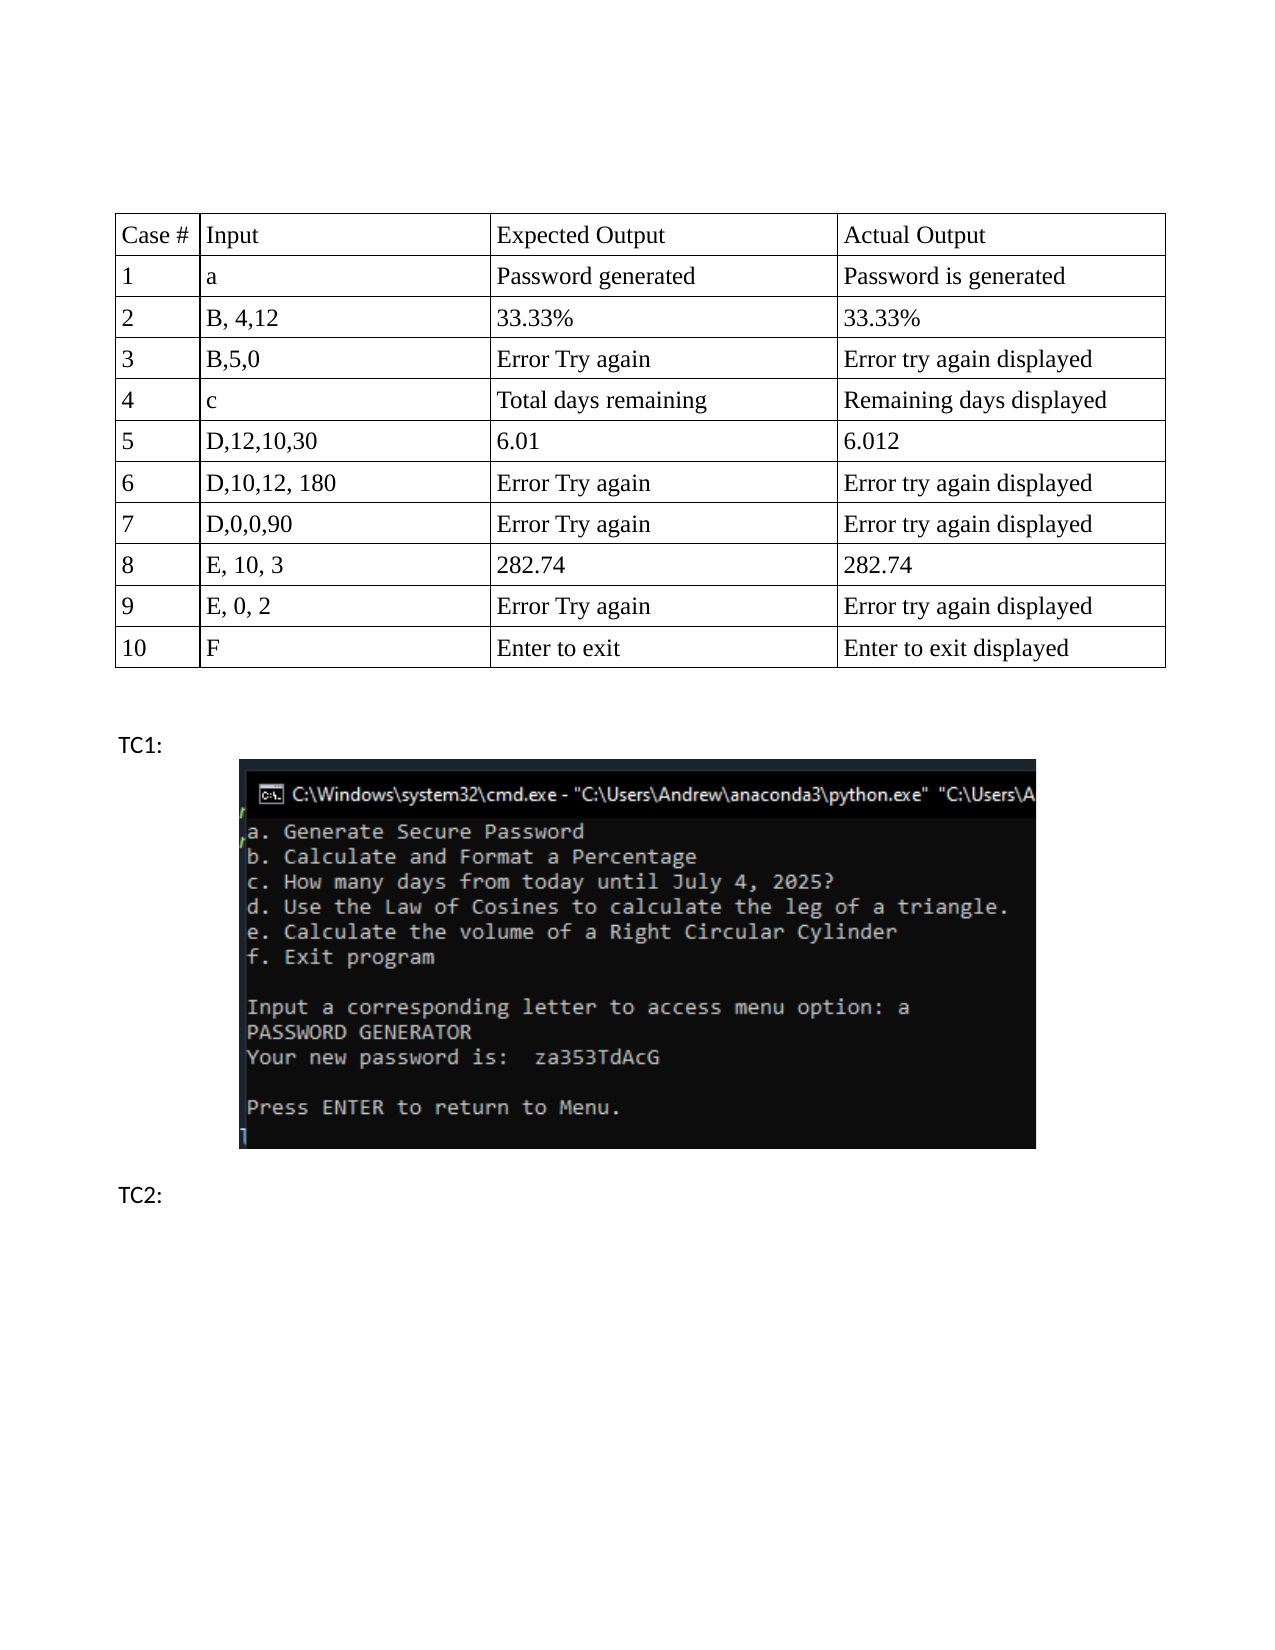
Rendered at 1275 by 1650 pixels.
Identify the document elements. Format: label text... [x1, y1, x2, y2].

table_header Actual Output [838, 214, 1165, 254]
table_cell E, 0, 2 [201, 586, 490, 626]
table_cell D,0,0,90 [201, 503, 490, 543]
table_cell c [201, 379, 490, 419]
text TC2: [118, 1179, 1157, 1210]
table_cell Error Try again [491, 338, 837, 378]
table_cell Error try again displayed [838, 503, 1165, 543]
table_cell Error try again displayed [838, 586, 1165, 626]
table_cell 5 [116, 421, 199, 461]
table_cell Password is generated [838, 256, 1165, 296]
table_cell 10 [116, 627, 199, 667]
table_cell 33.33% [491, 297, 837, 337]
table_cell 7 [116, 503, 199, 543]
table_cell 6 [116, 462, 199, 502]
picture [239, 759, 1037, 1149]
table_cell 8 [116, 544, 199, 584]
table_cell 2 [116, 297, 199, 337]
table_cell Error Try again [491, 586, 837, 626]
table_cell Password generated [491, 256, 837, 296]
table_cell Error Try again [491, 503, 837, 543]
table_cell D,12,10,30 [201, 421, 490, 461]
table_cell Error Try again [491, 462, 837, 502]
table_cell 6.01 [491, 421, 837, 461]
table_cell D,10,12, 180 [201, 462, 490, 502]
table_cell Total days remaining [491, 379, 837, 419]
table_cell 282.74 [838, 544, 1165, 584]
table_cell E, 10, 3 [201, 544, 490, 584]
table_cell 33.33% [838, 297, 1165, 337]
table_cell 3 [116, 338, 199, 378]
table_cell Enter to exit [491, 627, 837, 667]
table_cell Remaining days displayed [838, 379, 1165, 419]
table_cell 1 [116, 256, 199, 296]
table_cell 282.74 [491, 544, 837, 584]
table_cell F [201, 627, 490, 667]
table_cell 6.012 [838, 421, 1165, 461]
table_cell a [201, 256, 490, 296]
table_cell Error try again displayed [838, 462, 1165, 502]
table_header Expected Output [491, 214, 837, 254]
table_cell 9 [116, 586, 199, 626]
table_cell 4 [116, 379, 199, 419]
table_cell B, 4,12 [201, 297, 490, 337]
text TC1: [118, 729, 1157, 760]
table_cell Enter to exit displayed [838, 627, 1165, 667]
table_header Input [201, 214, 490, 254]
table_header Case # [116, 214, 199, 254]
table_cell Error try again displayed [838, 338, 1165, 378]
table_cell B,5,0 [201, 338, 490, 378]
